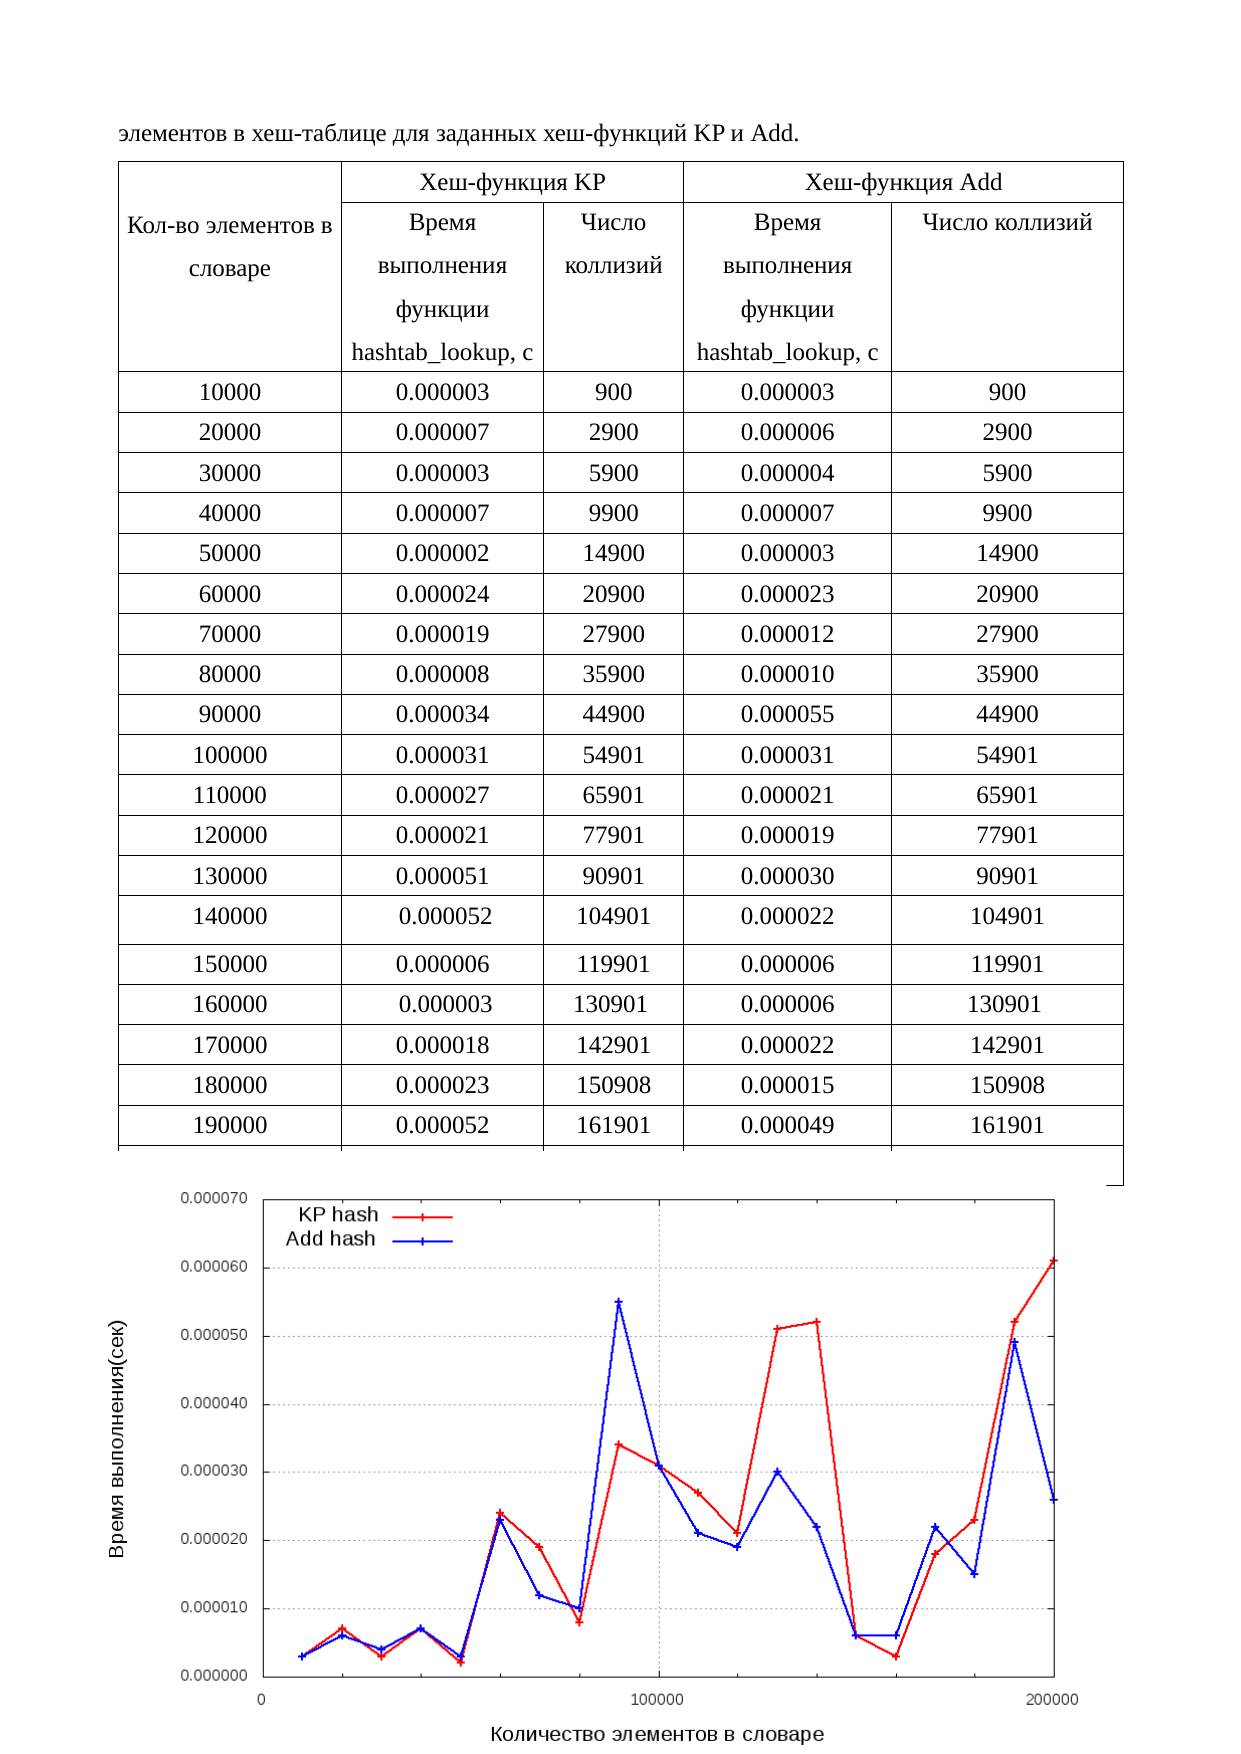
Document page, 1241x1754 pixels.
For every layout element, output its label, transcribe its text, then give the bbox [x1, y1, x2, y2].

table_cell 150908 [544, 1065, 683, 1105]
table_cell 0.000003 [342, 372, 543, 412]
table_header Кол-во элементов в словаре [119, 162, 341, 371]
table_cell 80000 [119, 655, 341, 694]
table_cell 0.000034 [342, 695, 543, 734]
table_cell 0.000006 [342, 945, 543, 984]
table_cell 65901 [544, 775, 683, 815]
table_cell 0.000031 [342, 735, 543, 774]
table_cell 0.000052 [342, 1106, 543, 1145]
table_cell 0.000022 [684, 1025, 891, 1064]
table_cell Число коллизий [544, 203, 683, 371]
table_cell 2900 [892, 413, 1123, 452]
table_cell 0.000007 [342, 413, 543, 452]
table_cell 90901 [544, 856, 683, 895]
table_cell 0.000006 [684, 945, 891, 984]
table_cell 10000 [119, 372, 341, 412]
table_cell 0.000006 [684, 413, 891, 452]
table_cell 0.000026 [684, 1146, 891, 1151]
table_cell 20900 [892, 574, 1123, 613]
table_cell 172020 [544, 1146, 683, 1151]
table_cell 900 [544, 372, 683, 412]
table_cell 0.000003 [342, 985, 543, 1024]
table_cell 119901 [892, 945, 1123, 984]
table_cell 0.000061 [342, 1146, 543, 1151]
table_cell 90901 [892, 856, 1123, 895]
table_cell 190000 [119, 1106, 341, 1145]
table_cell 0.000003 [684, 372, 891, 412]
table_cell 60000 [119, 574, 341, 613]
text элементов в хеш-таблице для заданных хеш-функций KP и Add. [118, 118, 1122, 147]
table_cell 0.000007 [684, 493, 891, 532]
table_cell 77901 [892, 816, 1123, 855]
table_cell 0.000049 [684, 1106, 891, 1145]
table_cell 161901 [544, 1106, 683, 1145]
table_cell 9900 [544, 493, 683, 532]
table_cell 142901 [892, 1025, 1123, 1064]
table_cell 44900 [544, 695, 683, 734]
table_cell 0.000003 [342, 453, 543, 492]
table_header Хеш-функция KP [342, 162, 683, 202]
table_cell 142901 [544, 1025, 683, 1064]
table_cell 2900 [544, 413, 683, 452]
table_cell 0.000019 [342, 614, 543, 653]
table_cell 0.000004 [684, 453, 891, 492]
table_header Хеш-функция Add [684, 162, 1123, 202]
table_cell 900 [892, 372, 1123, 412]
table_cell 172020 [892, 1146, 1123, 1185]
table_cell 0.000023 [684, 574, 891, 613]
table_cell 0.000015 [684, 1065, 891, 1105]
table_cell Время выполнения функции hashtab_lookup, с [342, 203, 543, 371]
table_cell 0.000030 [684, 856, 891, 895]
table_cell 0.000002 [342, 534, 543, 573]
table_cell 0.000019 [684, 816, 891, 855]
table_cell 0.000018 [342, 1025, 543, 1064]
table_cell 0.000010 [684, 655, 891, 694]
table_cell 140000 [119, 896, 341, 943]
table_cell 77901 [544, 816, 683, 855]
table_cell 0.000006 [684, 985, 891, 1024]
table_cell 0.000027 [342, 775, 543, 815]
table_cell 130901 [892, 985, 1123, 1024]
table_cell 54901 [892, 735, 1123, 774]
table_cell 30000 [119, 453, 341, 492]
table_cell 180000 [119, 1065, 341, 1105]
table_cell 104901 [544, 896, 683, 943]
table_cell 20000 [119, 413, 341, 452]
table_cell Число коллизий [892, 203, 1123, 371]
table_cell 0.000051 [342, 856, 543, 895]
table_cell 35900 [544, 655, 683, 694]
table_cell 0.000031 [684, 735, 891, 774]
table_cell 35900 [892, 655, 1123, 694]
table_cell 0.000022 [684, 896, 891, 943]
table_cell 130901 [544, 985, 683, 1024]
table_cell 20900 [544, 574, 683, 613]
table_cell 119901 [544, 945, 683, 984]
picture [102, 1151, 1107, 1754]
table_cell 0.000008 [342, 655, 543, 694]
table_cell [119, 1146, 341, 1151]
table_cell 120000 [119, 816, 341, 855]
table_cell 70000 [119, 614, 341, 653]
table_cell 0.000052 [342, 896, 543, 943]
table_cell Время выполнения функции hashtab_lookup, с [684, 203, 891, 371]
table_cell 65901 [892, 775, 1123, 815]
table_cell 0.000021 [342, 816, 543, 855]
table_cell 170000 [119, 1025, 341, 1064]
table_cell 54901 [544, 735, 683, 774]
table_cell 150000 [119, 945, 341, 984]
table_cell 44900 [892, 695, 1123, 734]
table_cell 0.000012 [684, 614, 891, 653]
table_cell 14900 [892, 534, 1123, 573]
table_cell 90000 [119, 695, 341, 734]
table_cell 100000 [119, 735, 341, 774]
table_cell 150908 [892, 1065, 1123, 1105]
table_cell 14900 [544, 534, 683, 573]
table_cell 0.000003 [684, 534, 891, 573]
table_cell 50000 [119, 534, 341, 573]
table_cell 0.000021 [684, 775, 891, 815]
table_cell 110000 [119, 775, 341, 815]
table_cell 161901 [892, 1106, 1123, 1145]
table_cell 104901 [892, 896, 1123, 943]
table_cell 27900 [544, 614, 683, 653]
table_cell 0.000023 [342, 1065, 543, 1105]
table_cell 5900 [892, 453, 1123, 492]
table_cell 27900 [892, 614, 1123, 653]
table_cell 0.000024 [342, 574, 543, 613]
table_cell 0.000055 [684, 695, 891, 734]
table_cell 130000 [119, 856, 341, 895]
table_cell 9900 [892, 493, 1123, 532]
table_cell 40000 [119, 493, 341, 532]
table_cell 160000 [119, 985, 341, 1024]
table_cell 5900 [544, 453, 683, 492]
table_cell 0.000007 [342, 493, 543, 532]
